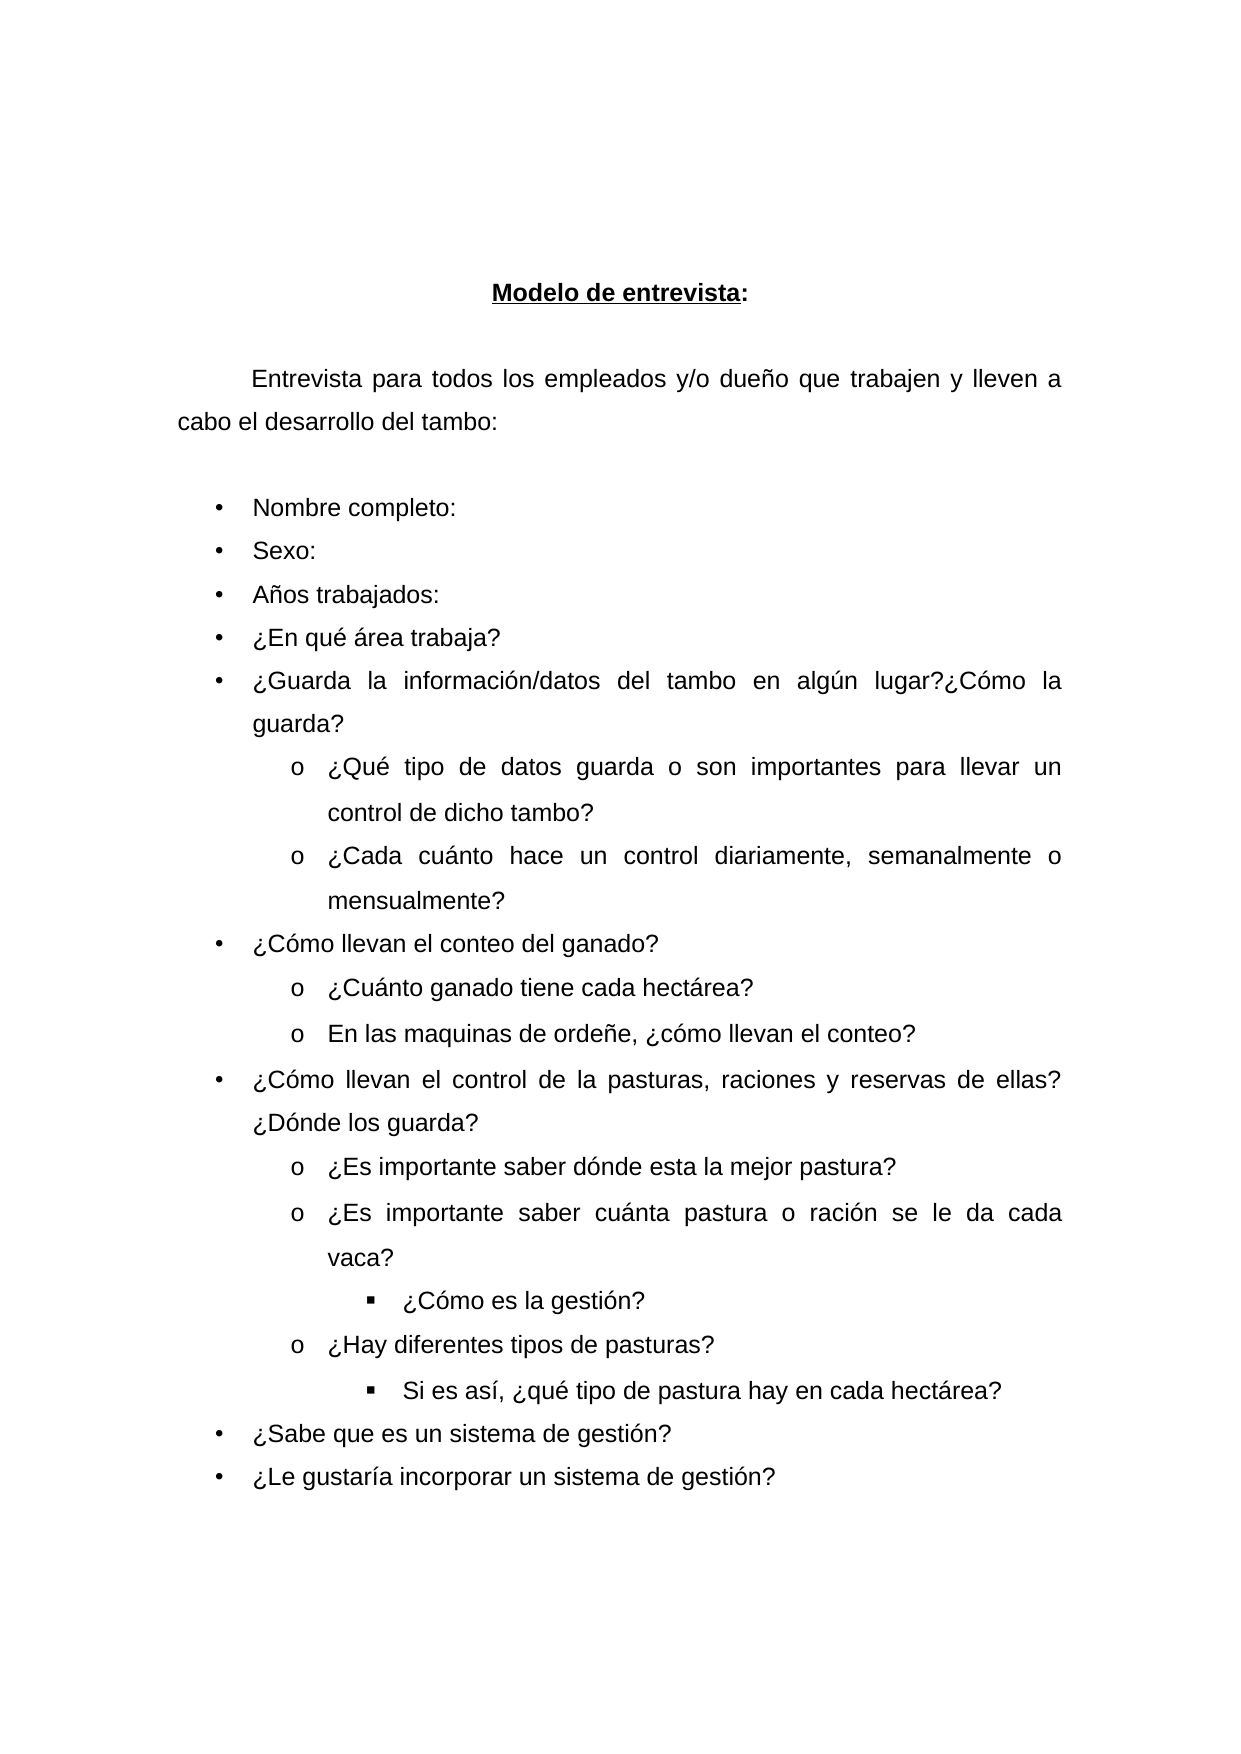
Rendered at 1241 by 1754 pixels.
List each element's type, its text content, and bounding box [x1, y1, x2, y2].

list ¿Cómo es la gestión? [365, 1286, 1063, 1315]
list ¿Sabe que es un sistema de gestión? [215, 1419, 1063, 1448]
list Nombre completo: [215, 493, 1063, 522]
list ¿Cuánto ganado tiene cada hectárea? [290, 972, 1063, 1003]
list Años trabajados: [215, 579, 1063, 608]
list ¿Le gustaría incorporar un sistema de gestión? [215, 1462, 1063, 1491]
list En las maquinas de ordeñe, ¿cómo llevan el conteo? [290, 1019, 1063, 1050]
list ¿Es importante saber cuánta pastura o ración se le da cada vaca? [290, 1198, 1063, 1272]
list ¿Cómo llevan el conteo del ganado? [215, 929, 1063, 958]
list ¿Hay diferentes tipos de pasturas? [290, 1329, 1063, 1361]
list ¿Cada cuánto hace un control diariamente, semanalmente o mensualmente? [290, 841, 1063, 915]
list Si es así, ¿qué tipo de pastura hay en cada hectárea? [365, 1376, 1063, 1405]
list ¿Es importante saber dónde esta la mejor pastura? [290, 1152, 1063, 1182]
list ¿Cómo llevan el control de la pasturas, raciones y reservas de ellas? ¿Dónde los guarda? [215, 1065, 1063, 1137]
text Modelo de entrevista: [177, 277, 1063, 306]
list ¿Qué tipo de datos guarda o son importantes para llevar un control de dicho tambo? [290, 752, 1063, 826]
list Sexo: [215, 536, 1063, 565]
list ¿Guarda la información/datos del tambo en algún lugar?¿Cómo la guarda? [215, 666, 1063, 738]
text Entrevista para todos los empleados y/o dueño que trabajen y lleven a cabo el desarrollo del tambo: [177, 364, 1063, 436]
list ¿En qué área trabaja? [215, 623, 1063, 652]
